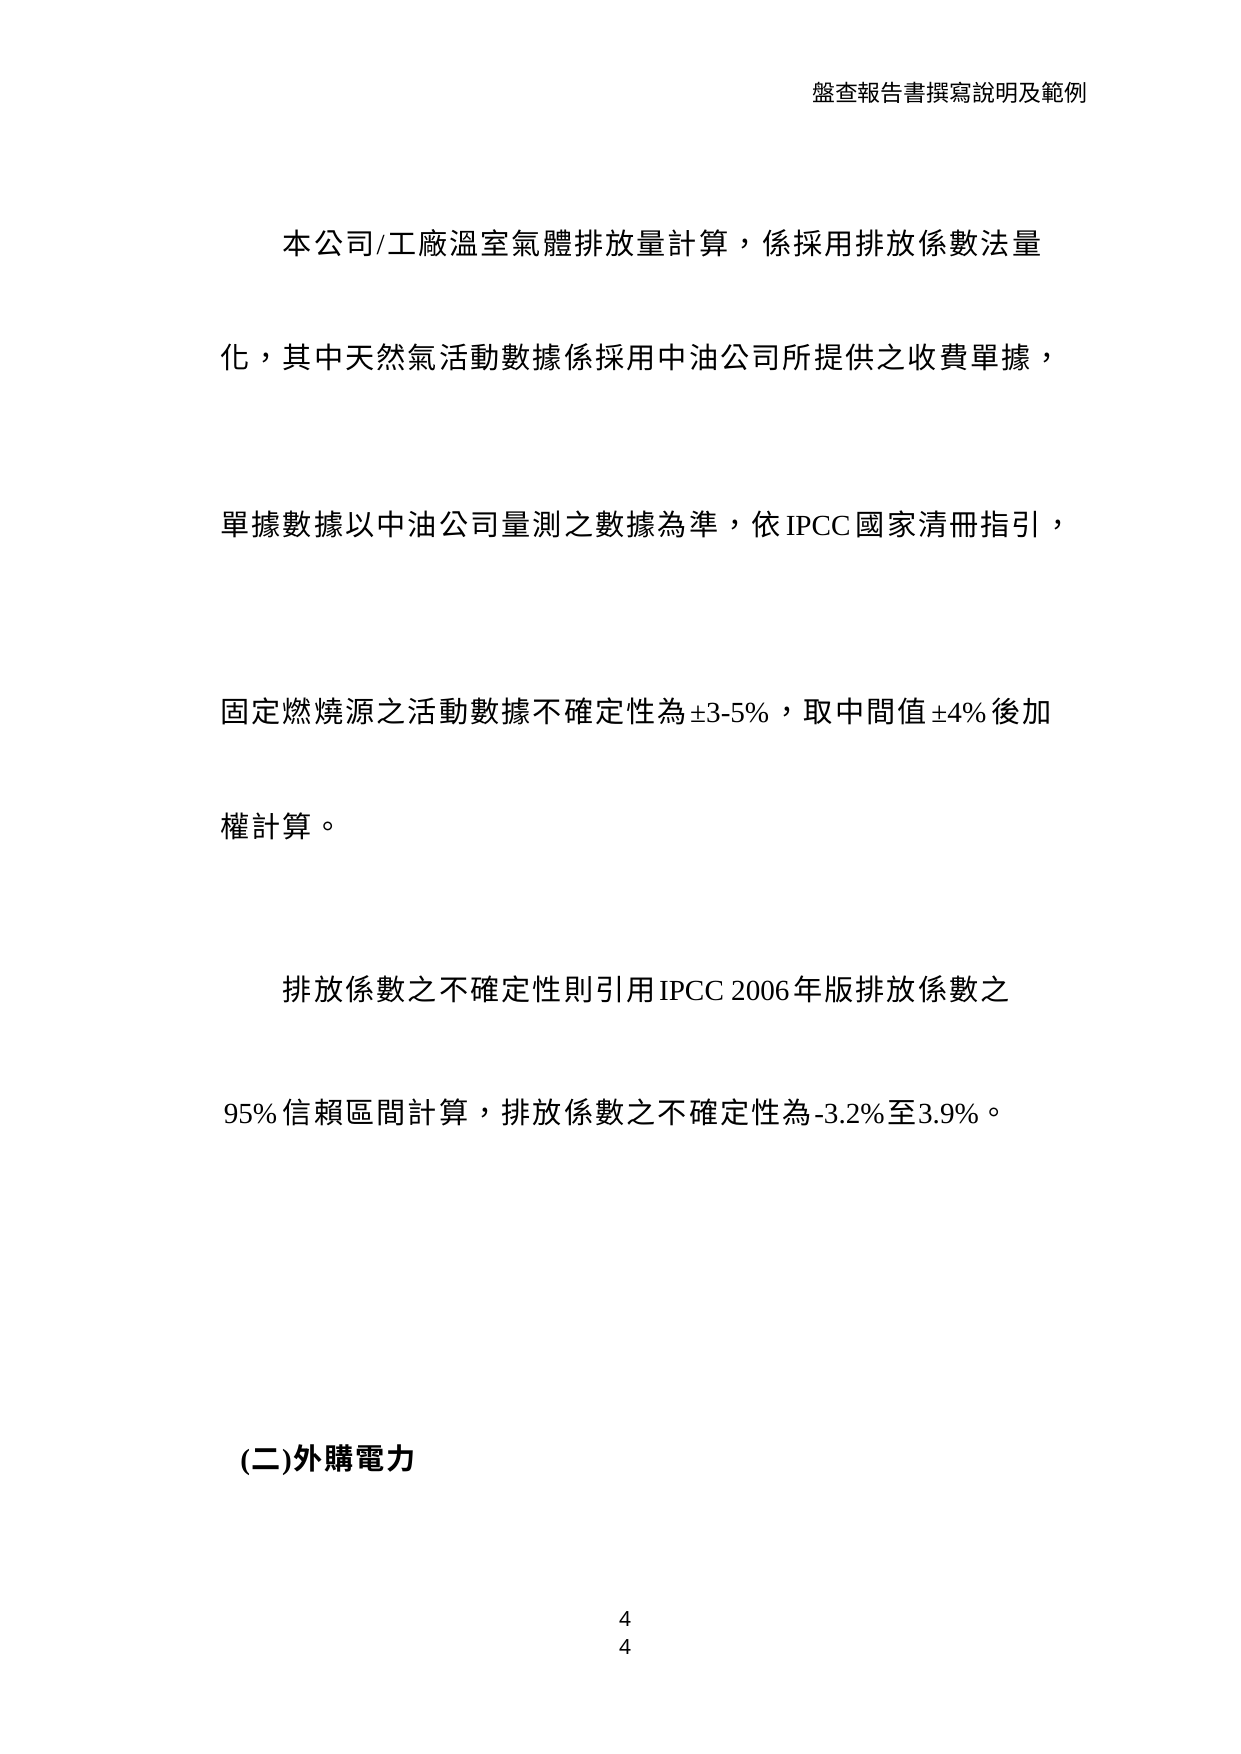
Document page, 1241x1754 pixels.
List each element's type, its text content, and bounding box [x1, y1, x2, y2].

text 本公司/工廠溫室氣體排放量計算，係採用排放係數法量化，其中天然氣活動數據係採用中油公司所提供之收費單據，單據數據以中油公司量測之數據為準，依IPCC國家清冊指引，固定燃燒源之活動數據不確定性為±3-5%，取中間值±4%後加權計算。 [217, 158, 1052, 846]
text (二)外購電力 [232, 1407, 1052, 1469]
text 排放係數之不確定性則引用IPCC 2006年版排放係數之95%信賴區間計算，排放係數之不確定性為-3.2%至3.9%。 [217, 904, 1052, 1123]
